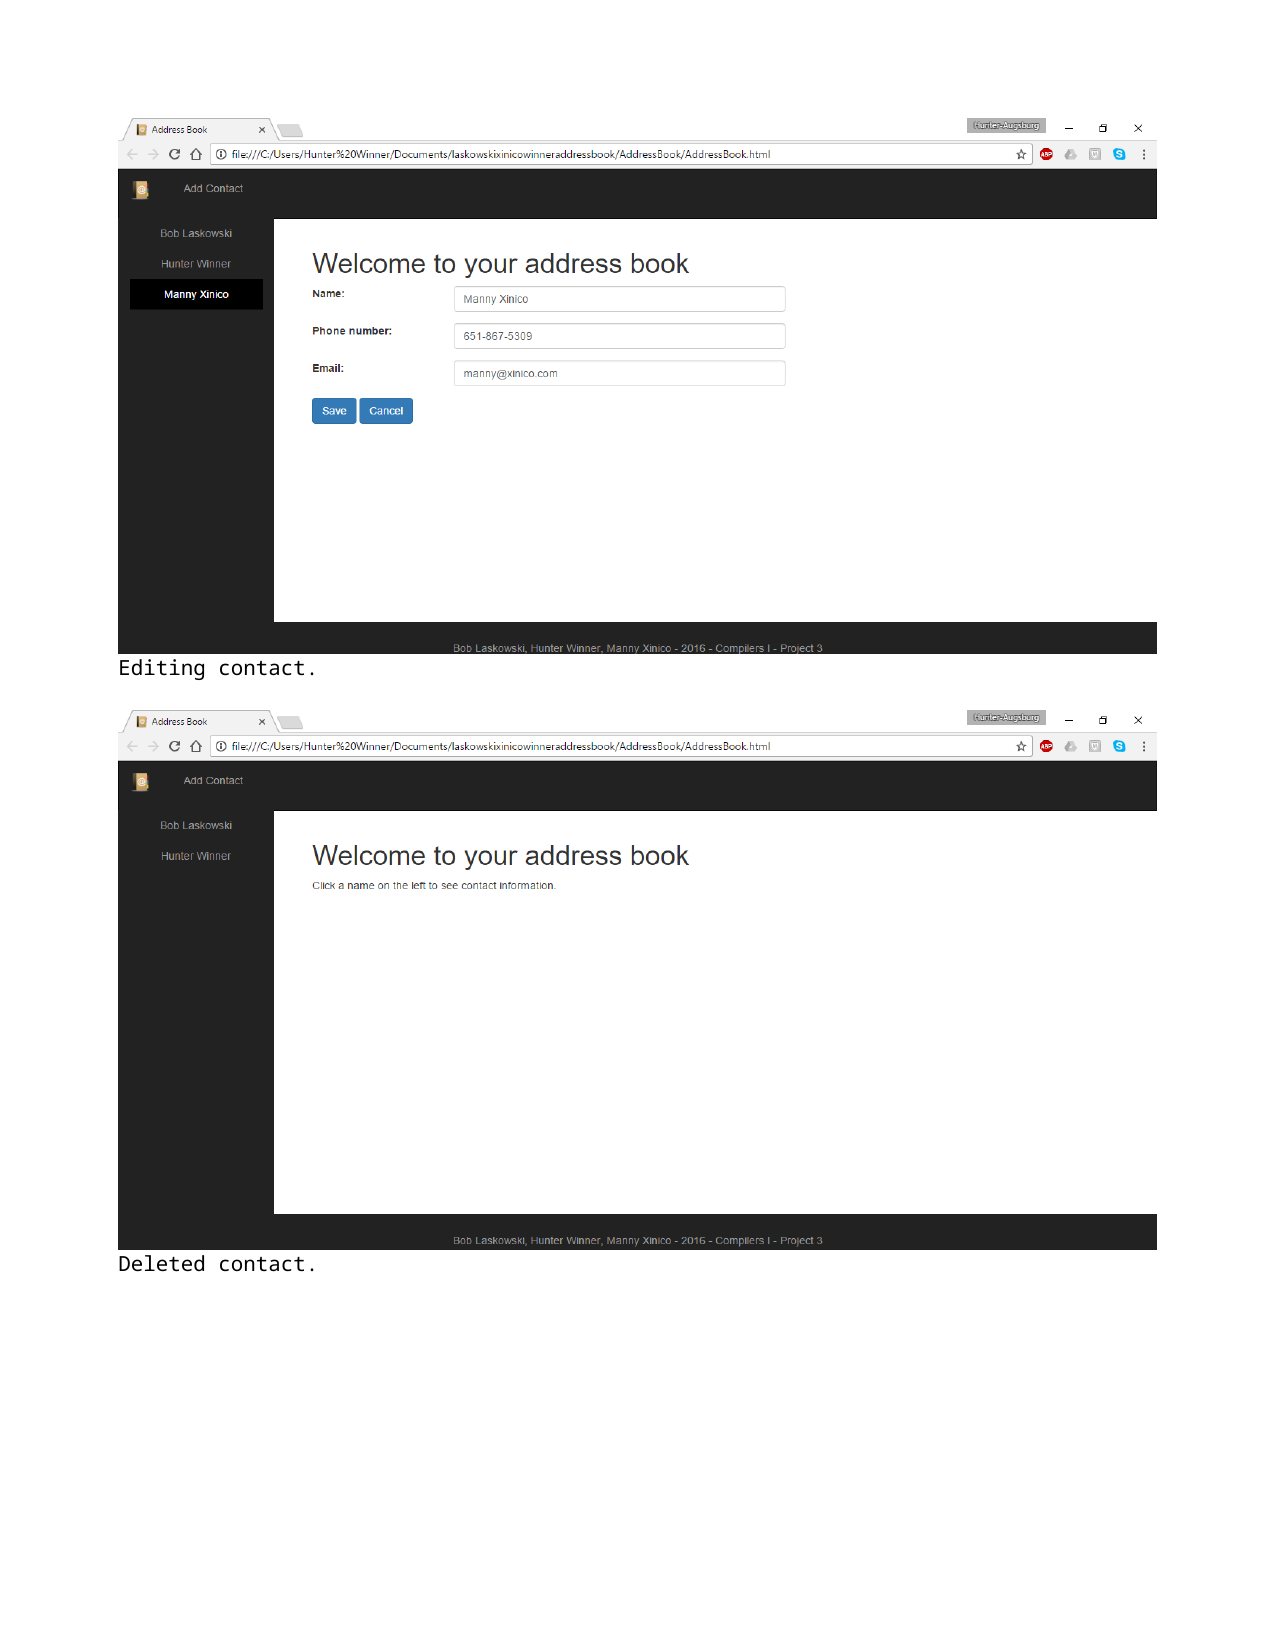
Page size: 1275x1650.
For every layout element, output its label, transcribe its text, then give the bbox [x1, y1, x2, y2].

picture [118, 710, 1157, 1250]
text Editing contact. [118, 654, 1157, 682]
text Deleted contact. [118, 1250, 1157, 1278]
picture [118, 118, 1157, 654]
